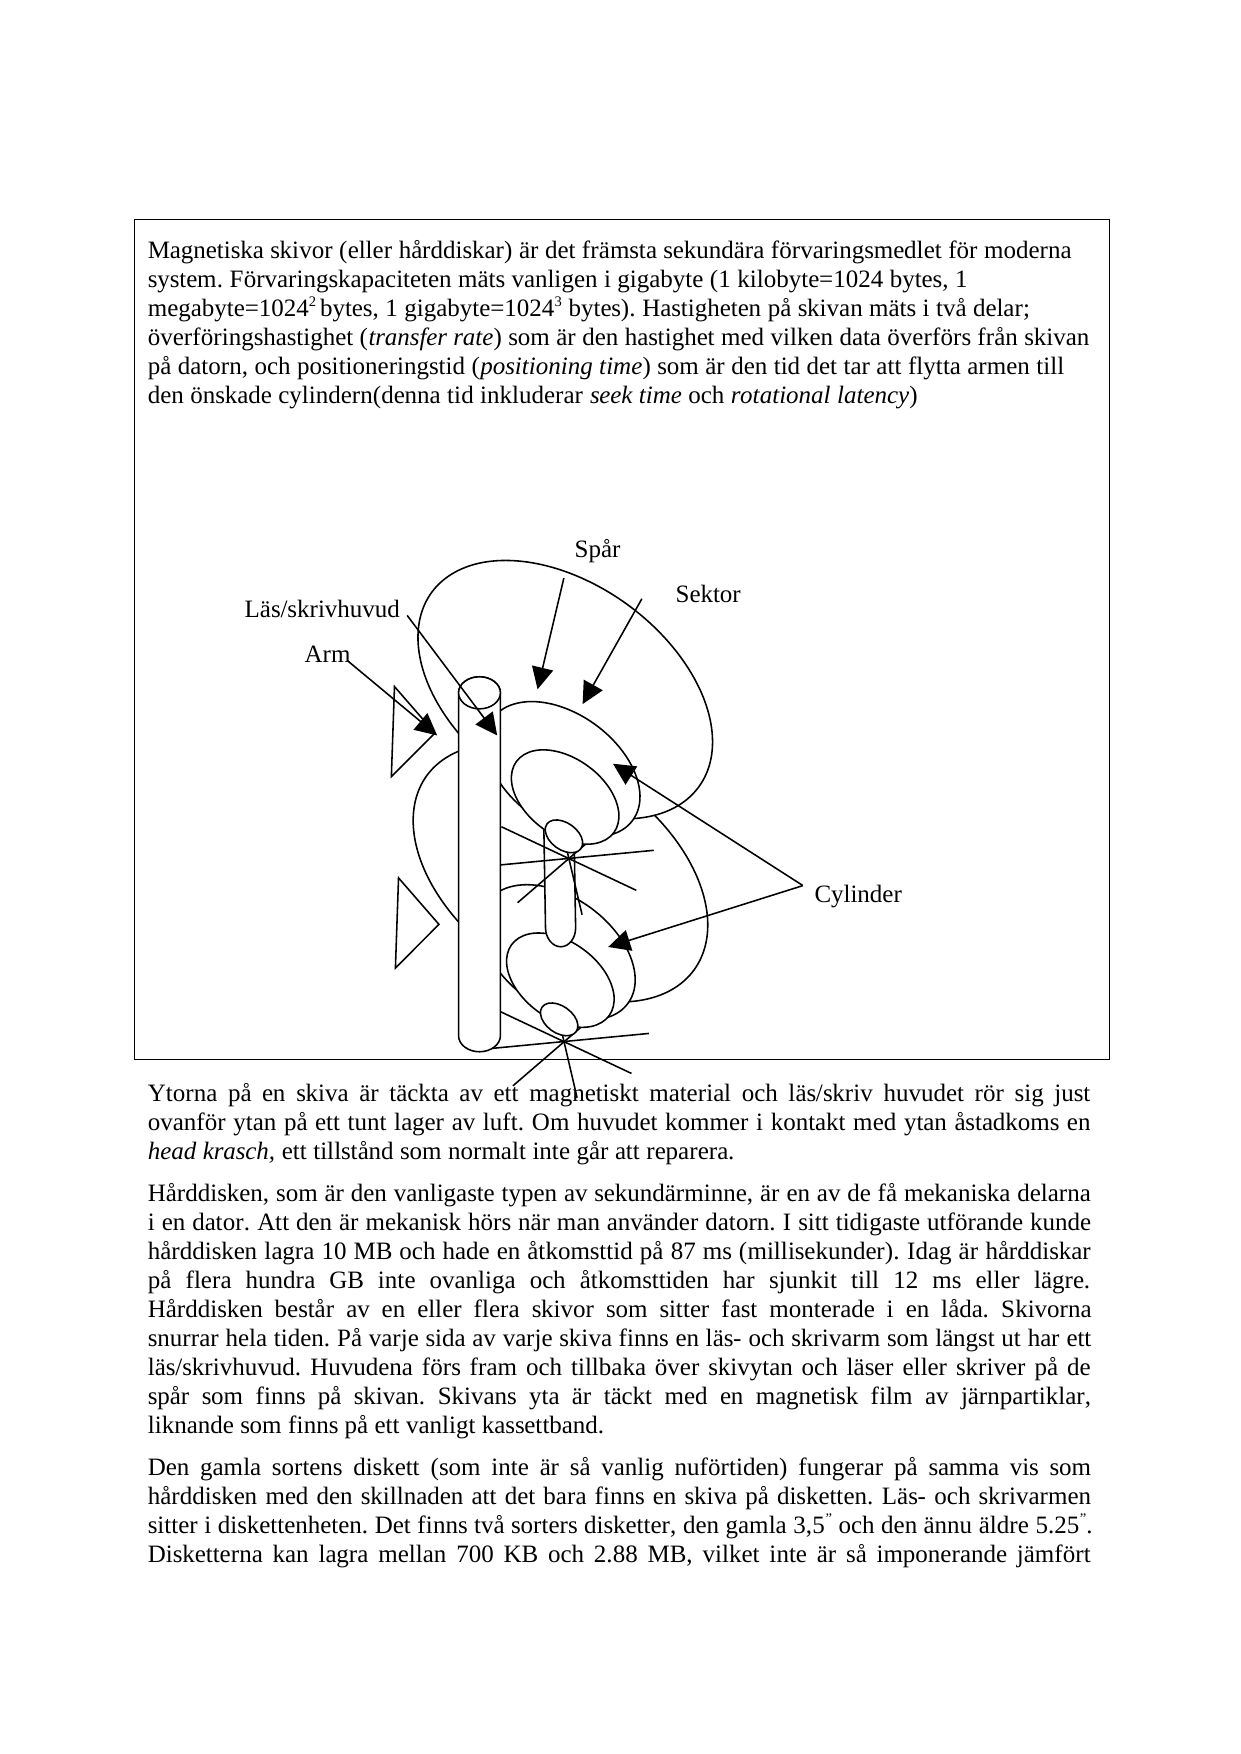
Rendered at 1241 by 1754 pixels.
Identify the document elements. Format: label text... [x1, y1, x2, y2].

text Den gamla sortens diskett (som inte är så vanlig nuförtiden) fungerar på samma vis som hårddisken med den skillnaden att det bara finns en skiva på disketten. Läs- och skrivarmen sitter i diskettenheten. Det finns två sorters disketter, den gamla 3,5” och den ännu äldre 5.25”. Disketterna kan lagra mellan 700 KB och 2.88 MB, vilket inte är så imponerande jämfört [148, 1451, 1092, 1568]
text Ytorna på en skiva är täckta av ett magnetiskt material och läs/skriv huvudet rör sig just ovanför ytan på ett tunt lager av luft. Om huvudet kommer i kontakt med ytan åstadkoms en head krasch, ett tillstånd som normalt inte går att reparera. [148, 1078, 1092, 1165]
text Magnetiska skivor (eller hårddiskar) är det främsta sekundära förvaringsmedlet för moderna system. Förvaringskapaciteten mäts vanligen i gigabyte (1 kilobyte=1024 bytes, 1 megabyte=10242 bytes, 1 gigabyte=10243 bytes). Hastigheten på skivan mäts i två delar; överföringshastighet (transfer rate) som är den hastighet med vilken data överförs från skivan på datorn, och positioneringstid (positioning time) som är den tid det tar att flytta armen till den önskade cylindern(denna tid inkluderar seek time och rotational latency) [148, 235, 1092, 409]
text Hårddisken, som är den vanligaste typen av sekundärminne, är en av de få mekaniska delarna i en dator. Att den är mekanisk hörs när man använder datorn. I sitt tidigaste utförande kunde hårddisken lagra 10 MB och hade en åtkomsttid på 87 ms (millisekunder). Idag är hårddiskar på flera hundra GB inte ovanliga och åtkomsttiden har sjunkit till 12 ms eller lägre. Hårddisken består av en eller flera skivor som sitter fast monterade i en låda. Skivorna snurrar hela tiden. På varje sida av varje skiva finns en läs- och skrivarm som längst ut har ett läs/skrivhuvud. Huvudena förs fram och tillbaka över skivytan och läser eller skriver på de spår som finns på skivan. Skivans yta är täckt med en magnetisk film av järnpartiklar, liknande som finns på ett vanligt kassettband. [148, 1177, 1092, 1439]
